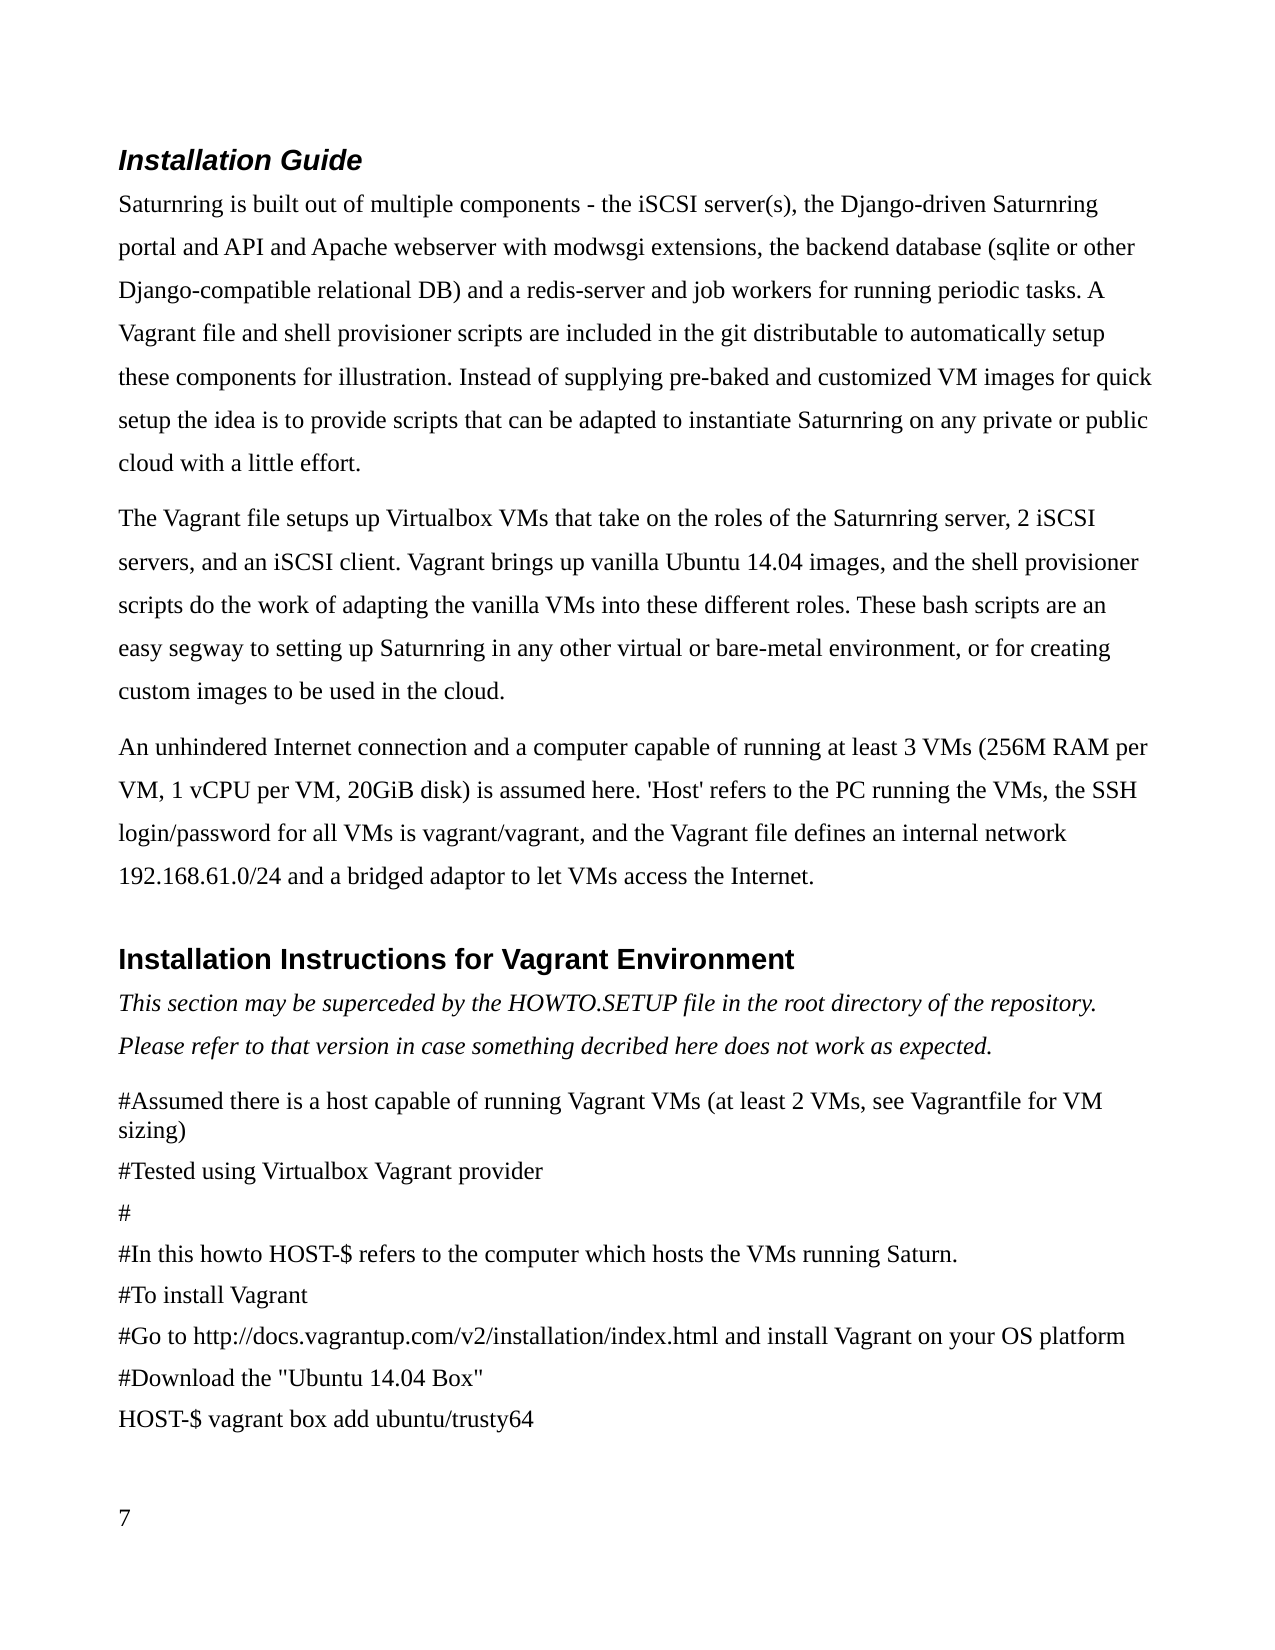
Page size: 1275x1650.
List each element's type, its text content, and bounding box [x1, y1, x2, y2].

text # [118, 1198, 1157, 1226]
text HOST-$ vagrant box add ubuntu/trusty64 [118, 1404, 1157, 1433]
text #Download the "Ubuntu 14.04 Box" [118, 1363, 1157, 1391]
subtitle Installation Guide [118, 143, 1157, 177]
text Saturnring is built out of multiple components - the iSCSI server(s), the Django-driven Saturnring portal and API and Apache webserver with modwsgi extensions, the backend database (sqlite or other Django-compatible relational DB) and a redis-server and job workers for running periodic tasks. A Vagrant file and shell provisioner scripts are included in the git distributable to automatically setup these components for illustration. Instead of supplying pre-baked and customized VM images for quick setup the idea is to provide scripts that can be adapted to instantiate Saturnring on any private or public cloud with a little effort. [118, 189, 1157, 477]
text The Vagrant file setups up Virtualbox VMs that take on the roles of the Saturnring server, 2 iSCSI servers, and an iSCSI client. Vagrant brings up vanilla Ubuntu 14.04 images, and the shell provisioner scripts do the work of adapting the vanilla VMs into these different roles. These bash scripts are an easy segway to setting up Saturnring in any other virtual or bare-metal environment, or for creating custom images to be used in the cloud. [118, 503, 1157, 705]
text #Tested using Virtualbox Vagrant provider [118, 1156, 1157, 1185]
text #Assumed there is a host capable of running Vagrant VMs (at least 2 VMs, see Vagrantfile for VM sizing) [118, 1086, 1157, 1144]
subtitle Installation Instructions for Vagrant Environment [118, 942, 1157, 975]
text #Go to http://docs.vagrantup.com/v2/installation/index.html and install Vagrant on your OS platform [118, 1321, 1157, 1350]
text An unhindered Internet connection and a computer capable of running at least 3 VMs (256M RAM per VM, 1 vCPU per VM, 20GiB disk) is assumed here. 'Host' refers to the PC running the VMs, the SSH login/password for all VMs is vagrant/vagrant, and the Vagrant file defines an internal network 192.168.61.0/24 and a bridged adaptor to let VMs access the Internet. [118, 732, 1157, 890]
text #In this howto HOST-$ refers to the computer which hosts the VMs running Saturn. [118, 1239, 1157, 1268]
text #To install Vagrant [118, 1280, 1157, 1309]
text This section may be superceded by the HOWTO.SETUP file in the root directory of the repository. Please refer to that version in case something decribed here does not work as expected. [118, 988, 1157, 1059]
